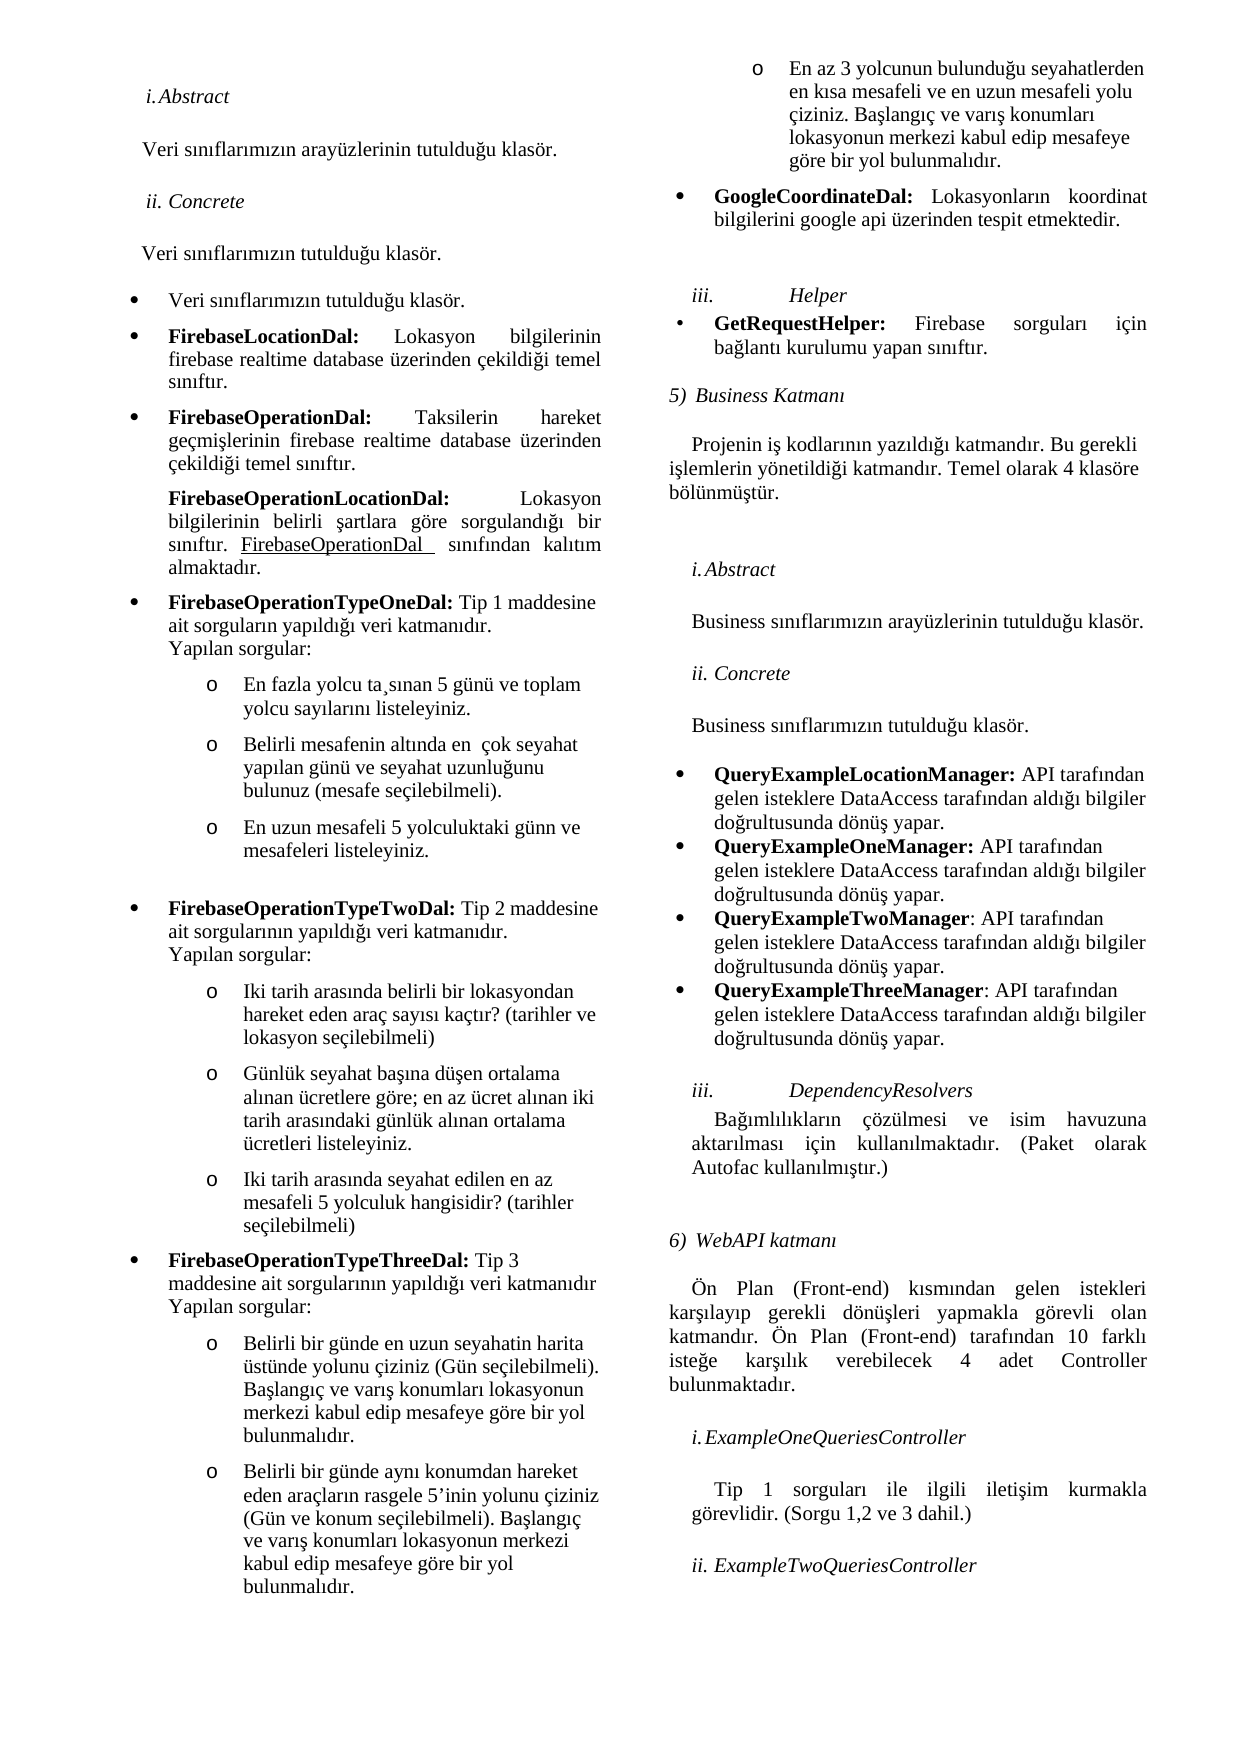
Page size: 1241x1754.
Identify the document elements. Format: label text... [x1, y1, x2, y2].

list FirebaseOperationTypeTwoDal: Tip 2 maddesine ait sorgularının yapıldığı veri katmanıdır. Yapılan sorgular: [131, 897, 601, 966]
list En az 3 yolcunun bulunduğu seyahatlerden en kısa mesafeli ve en uzun mesafeli yolu çiziniz. Başlangıç ve varış konumları lokasyonun merkezi kabul edip mesafeye göre bir yol bulunmalıdır. [751, 56, 1147, 172]
list FirebaseOperationDal: Taksilerin hareket geçmişlerinin firebase realtime database üzerinden çekildiği temel sınıftır. [131, 406, 601, 474]
list Belirli bir günde aynı konumdan hareket eden araçların rasgele 5’inin yolunu çiziniz (Gün ve konum seçilebilmeli). Başlangıç ve varış konumları lokasyonun merkezi kabul edip mesafeye göre bir yol bulunmalıdır. [206, 1459, 601, 1598]
list Günlük seyahat başına düşen ortalama alınan ücretlere göre; en az ücret alınan iki tarih arasındaki günlük alınan ortalama ücretleri listeleyiniz. [206, 1061, 601, 1154]
list GoogleCoordinateDal: Lokasyonların koordinat bilgilerini google api üzerinden tespit etmektedir. [676, 185, 1147, 231]
text Business sınıflarımızın arayüzlerinin tutulduğu klasör. [639, 609, 1147, 633]
subtitle WebAPI katmanı [639, 1227, 1147, 1252]
list GetRequestHelper: Firebase sorguları için bağlantı kurulumu yapan sınıftır. [676, 311, 1147, 359]
list Belirli bir günde en uzun seyahatin harita üstünde yolunu çiziniz (Gün seçilebilmeli). Başlangıç ve varış konumları lokasyonun merkezi kabul edip mesafeye göre bir yol bulunmalıdır. [206, 1331, 601, 1447]
text Business sınıflarımızın tutulduğu klasör. [639, 713, 1147, 737]
text Veri sınıflarımızın arayüzlerinin tutulduğu klasör. [93, 137, 601, 161]
subtitle Abstract [639, 556, 1147, 581]
list FirebaseOperationLocationDal: Lokasyon bilgilerinin belirli şartlara göre sorgulandığı bir sınıftır. FirebaseOperationDal sınıfından kalıtım almaktadır. [131, 487, 601, 579]
list Veri sınıflarımızın tutulduğu klasör. [131, 289, 601, 312]
list En uzun mesafeli 5 yolculuktaki günn ve mesafeleri listeleyiniz. [206, 815, 601, 885]
text Tip 1 sorguları ile ilgili iletişim kurmakla görevlidir. (Sorgu 1,2 ve 3 dahil.) [691, 1477, 1147, 1525]
subtitle Concrete [639, 661, 1147, 685]
list QueryExampleTwoManager: API tarafından gelen isteklere DataAccess tarafından aldığı bilgiler doğrultusunda dönüş yapar. [676, 906, 1147, 978]
subtitle Concrete [93, 189, 601, 213]
list FirebaseOperationTypeOneDal: Tip 1 maddesine ait sorguların yapıldığı veri katmanıdır. Yapılan sorgular: [131, 591, 601, 660]
list FirebaseLocationDal: Lokasyon bilgilerinin firebase realtime database üzerinden çekildiği temel sınıftır. [131, 325, 601, 393]
subtitle ExampleOneQueriesController [639, 1424, 1147, 1449]
subtitle DependencyResolvers [639, 1078, 1147, 1102]
subtitle Business Katmanı [639, 383, 1147, 408]
subtitle Helper [639, 282, 1147, 307]
list Belirli mesafenin altında en çok seyahat yapılan günü ve seyahat uzunluğunu bulunuz (mesafe seçilebilmeli). [206, 732, 601, 802]
list En fazla yolcu ta¸sınan 5 günü ve toplam yolcu sayılarını listeleyiniz. [206, 672, 601, 719]
subtitle Abstract [93, 84, 601, 108]
list Iki tarih arasında seyahat edilen en az mesafeli 5 yolculuk hangisidir? (tarihler seçilebilmeli) [206, 1167, 601, 1237]
subtitle ExampleTwoQueriesController [639, 1553, 1147, 1577]
list Iki tarih arasında belirli bir lokasyondan hareket eden araç sayısı kaçtır? (tarihler ve lokasyon seçilebilmeli) [206, 979, 601, 1049]
list QueryExampleLocationManager: API tarafından gelen isteklere DataAccess tarafından aldığı bilgiler doğrultusunda dönüş yapar. [676, 761, 1147, 834]
text Bağımlılıkların çözülmesi ve isim havuzuna aktarılması için kullanılmaktadır. (Paket olarak Autofac kullanılmıştır.) [691, 1107, 1147, 1179]
text Veri sınıflarımızın tutulduğu klasör. [93, 241, 601, 265]
list FirebaseOperationTypeThreeDal: Tip 3 maddesine ait sorgularının yapıldığı veri katmanıdır Yapılan sorgular: [131, 1250, 601, 1318]
list QueryExampleThreeManager: API tarafından gelen isteklere DataAccess tarafından aldığı bilgiler doğrultusunda dönüş yapar. [676, 978, 1147, 1050]
text Ön Plan (Front-end) kısmından gelen istekleri karşılayıp gerekli dönüşleri yapmakla görevli olan katmandır. Ön Plan (Front-end) tarafından 10 farklı isteğe karşılık verebilecek 4 adet Controller bulunmaktadır. [669, 1276, 1147, 1396]
list QueryExampleOneManager: API tarafından gelen isteklere DataAccess tarafından aldığı bilgiler doğrultusunda dönüş yapar. [676, 834, 1147, 906]
text Projenin iş kodlarının yazıldığı katmandır. Bu gerekli işlemlerin yönetildiği katmandır. Temel olarak 4 klasöre bölünmüştür. [669, 432, 1147, 504]
